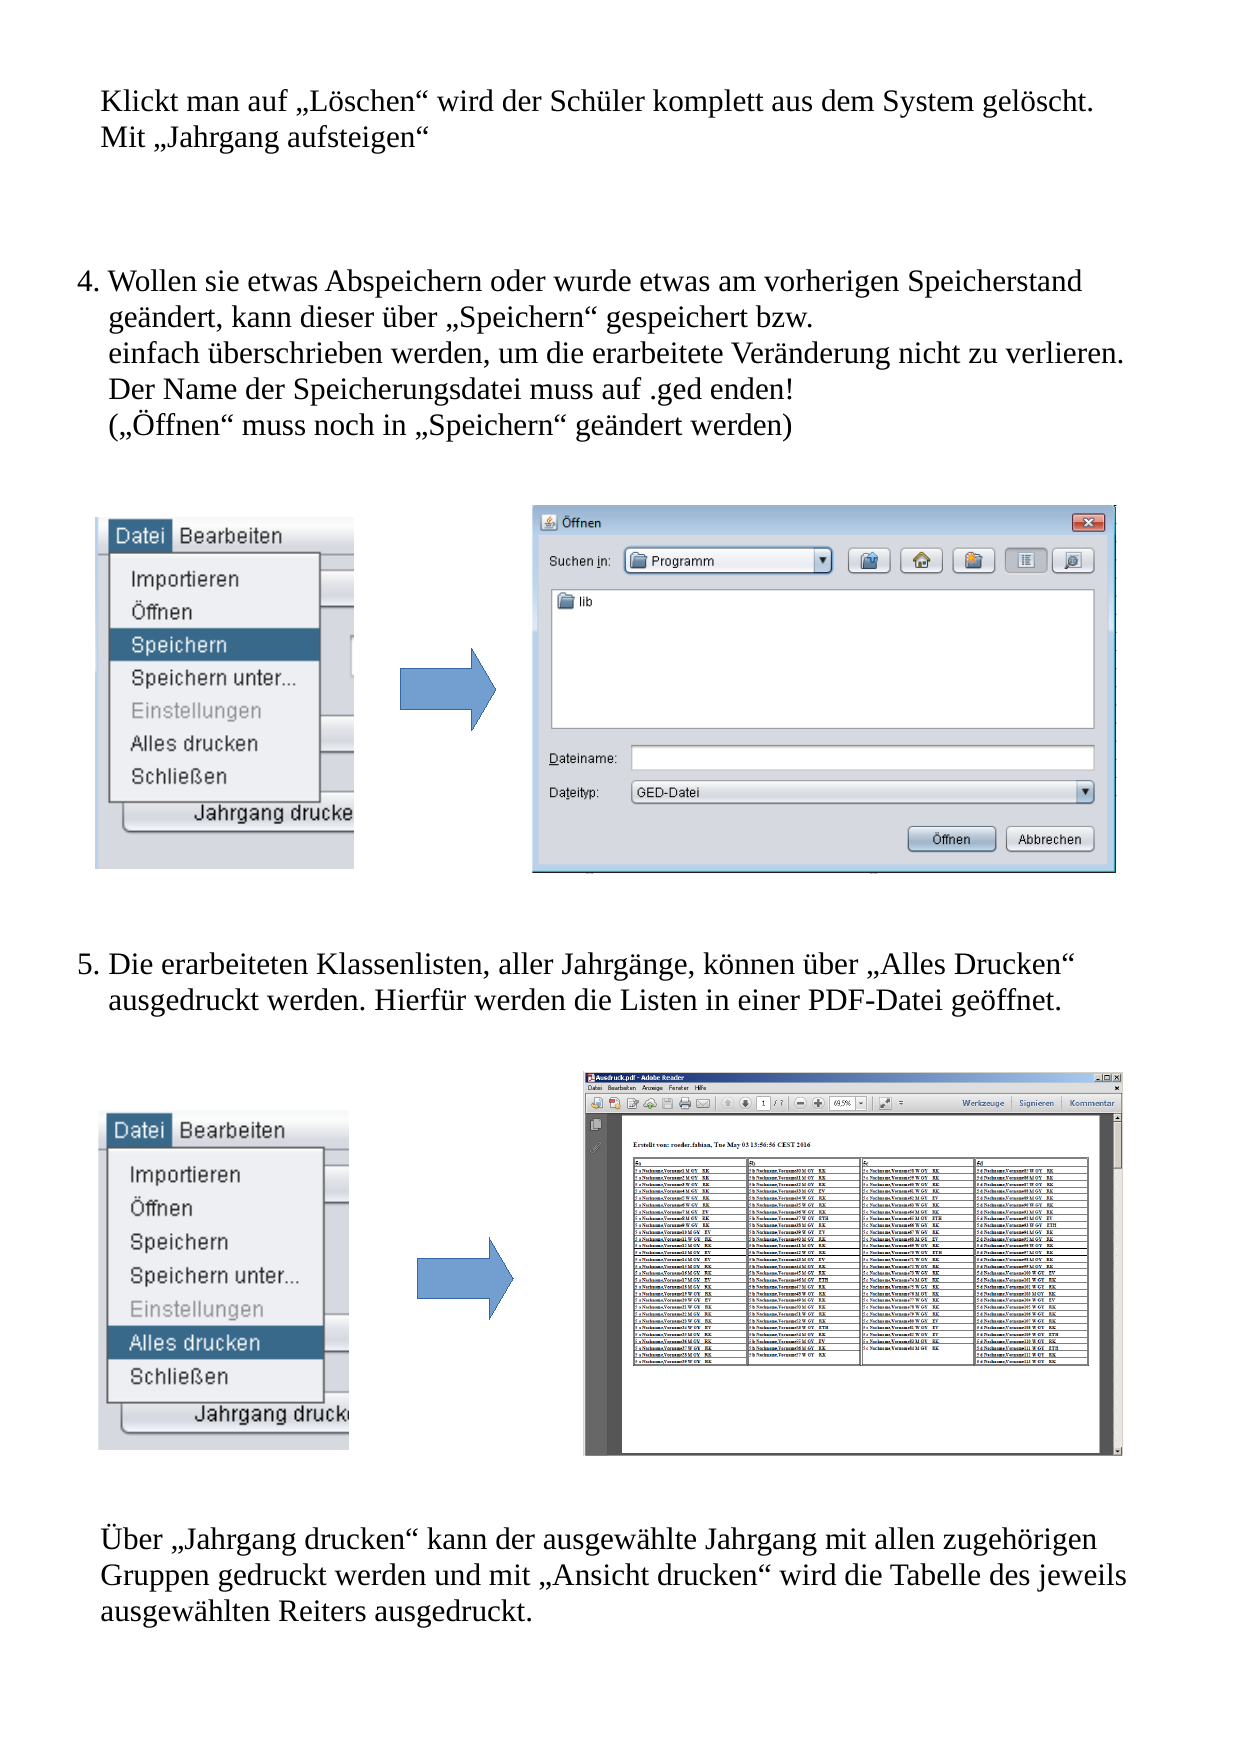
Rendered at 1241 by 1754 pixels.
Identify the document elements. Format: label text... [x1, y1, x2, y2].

text („Öffnen“ muss noch in „Speichern“ geändert werden) [77, 406, 1157, 442]
text ausgedruckt werden. Hierfür werden die Listen in einer PDF-Datei geöffnet. [77, 981, 1157, 1017]
picture [98, 1110, 349, 1450]
text geändert, kann dieser über „Speichern“ gespeichert bzw. [77, 298, 1157, 334]
picture [95, 517, 354, 869]
picture [532, 505, 1117, 874]
text Mit „Jahrgang aufsteigen“ [77, 119, 1157, 154]
text einfach überschrieben werden, um die erarbeitete Veränderung nicht zu verlieren. [77, 334, 1157, 370]
text Über „Jahrgang drucken“ kann der ausgewählte Jahrgang mit allen zugehörigen [77, 1520, 1157, 1556]
text Gruppen gedruckt werden und mit „Ansicht drucken“ wird die Tabelle des jeweils [77, 1556, 1157, 1592]
text 5. Die erarbeiteten Klassenlisten, aller Jahrgänge, können über „Alles Drucken“ [77, 945, 1157, 981]
text Der Name der Speicherungsdatei muss auf .ged enden! [77, 370, 1157, 406]
picture [583, 1071, 1123, 1456]
text ausgewählten Reiters ausgedruckt. [77, 1592, 1157, 1628]
text 4. Wollen sie etwas Abspeichern oder wurde etwas am vorherigen Speicherstand [77, 262, 1157, 298]
text Klickt man auf „Löschen“ wird der Schüler komplett aus dem System gelöscht. [77, 83, 1157, 119]
